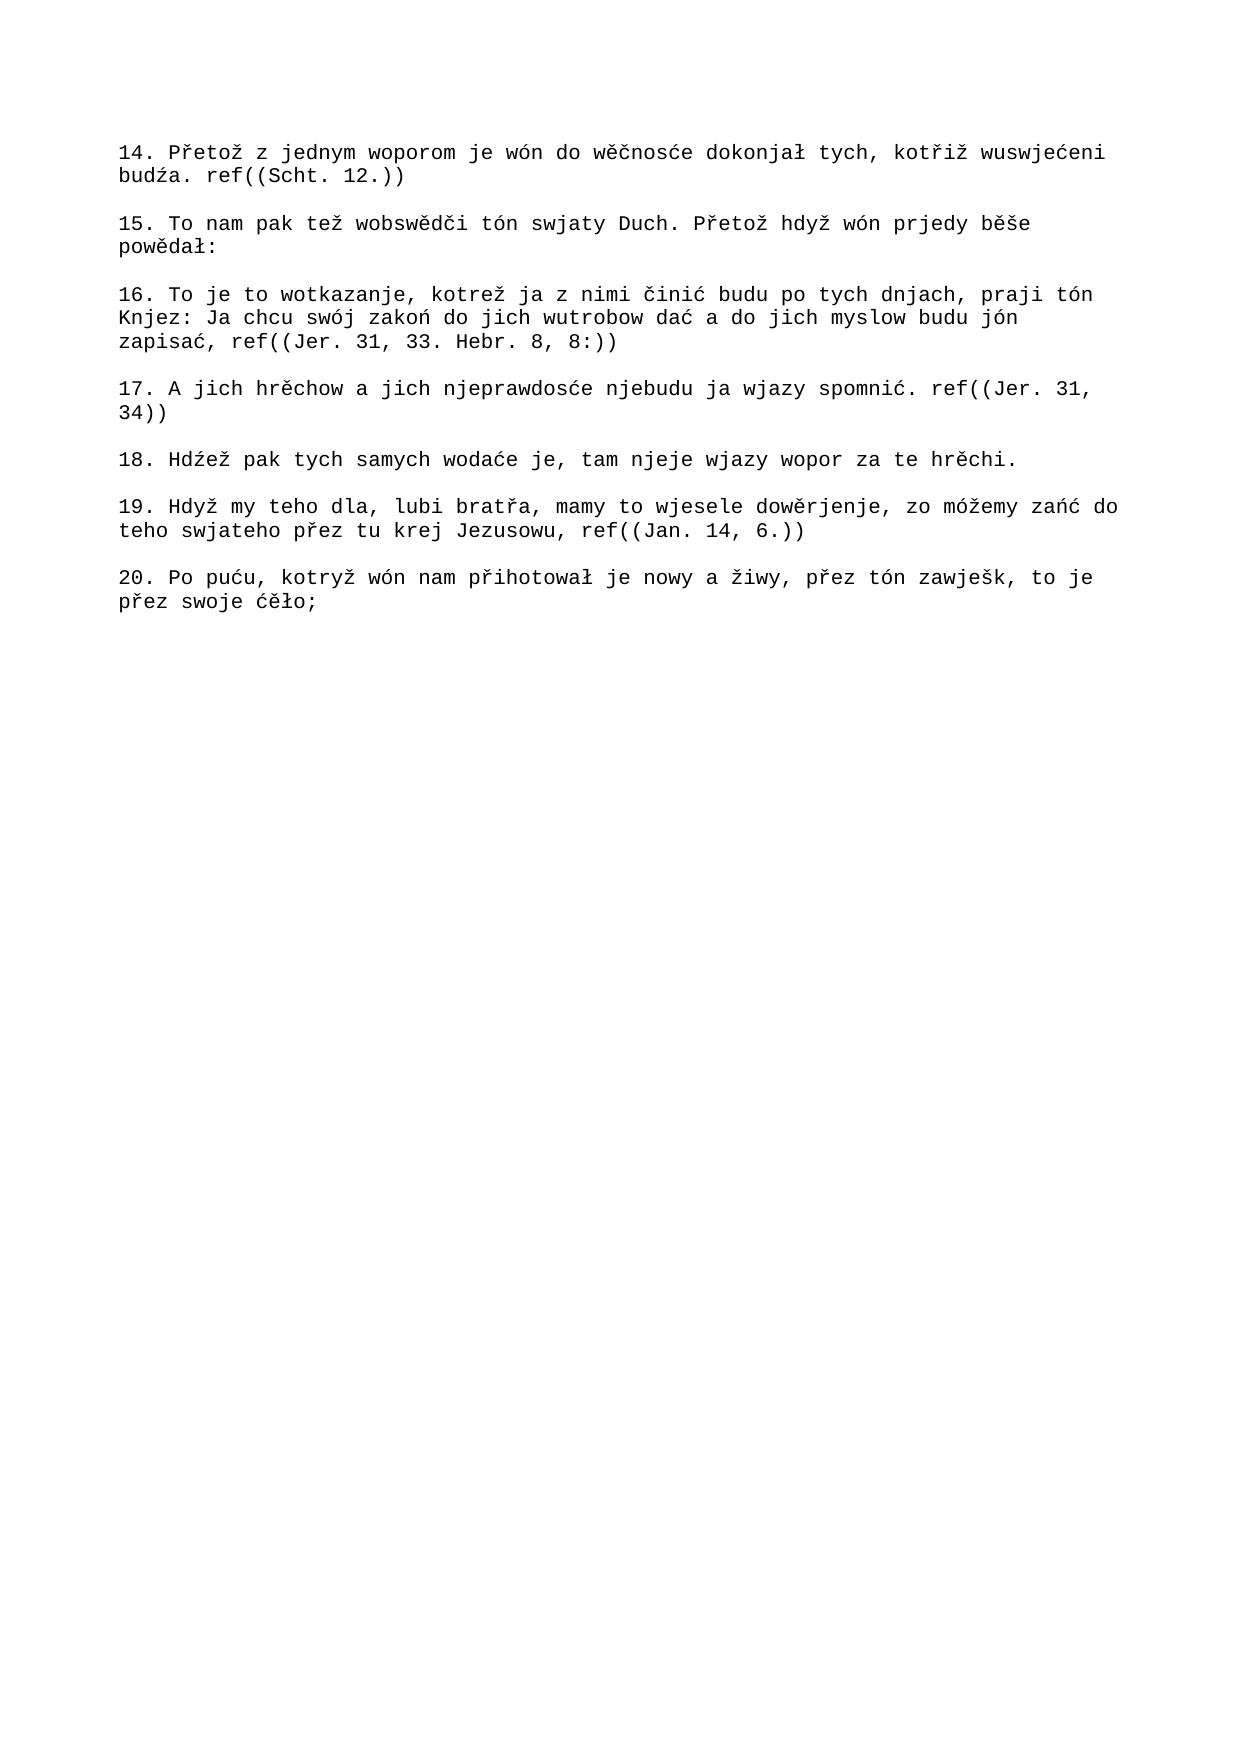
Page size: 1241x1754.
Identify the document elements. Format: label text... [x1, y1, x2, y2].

text 18. Hdźež pak tych samych wodaće je, tam njeje wjazy wopor za te hrěchi. [118, 449, 1122, 473]
text 19. Hdyž my teho dla, lubi bratřa, mamy to wjesele dowěrjenje, zo móžemy zańć do teho swjateho přez tu krej Jezusowu, ref((Jan. 14, 6.)) [118, 496, 1122, 544]
text 14. Přetož z jednym woporom je wón do wěčnosće dokonjał tych, kotřiž wuswjećeni budźa. ref((Scht. 12.)) [118, 142, 1122, 189]
text 15. To nam pak tež wobswědči tón swjaty Duch. Přetož hdyž wón prjedy běše powědał: [118, 213, 1122, 260]
text 16. To je to wotkazanje, kotrež ja z nimi činić budu po tych dnjach, praji tón Knjez: Ja chcu swój zakoń do jich wutrobow dać a do jich myslow budu jón zapisać, ref((Jer. 31, 33. Hebr. 8, 8:)) [118, 284, 1122, 354]
text 17. A jich hrěchow a jich njeprawdosće njebudu ja wjazy spomnić. ref((Jer. 31, 34)) [118, 378, 1122, 426]
text 20. Po puću, kotryž wón nam přihotował je nowy a žiwy, přez tón zawješk, to je přez swoje ćěło; [118, 567, 1122, 615]
